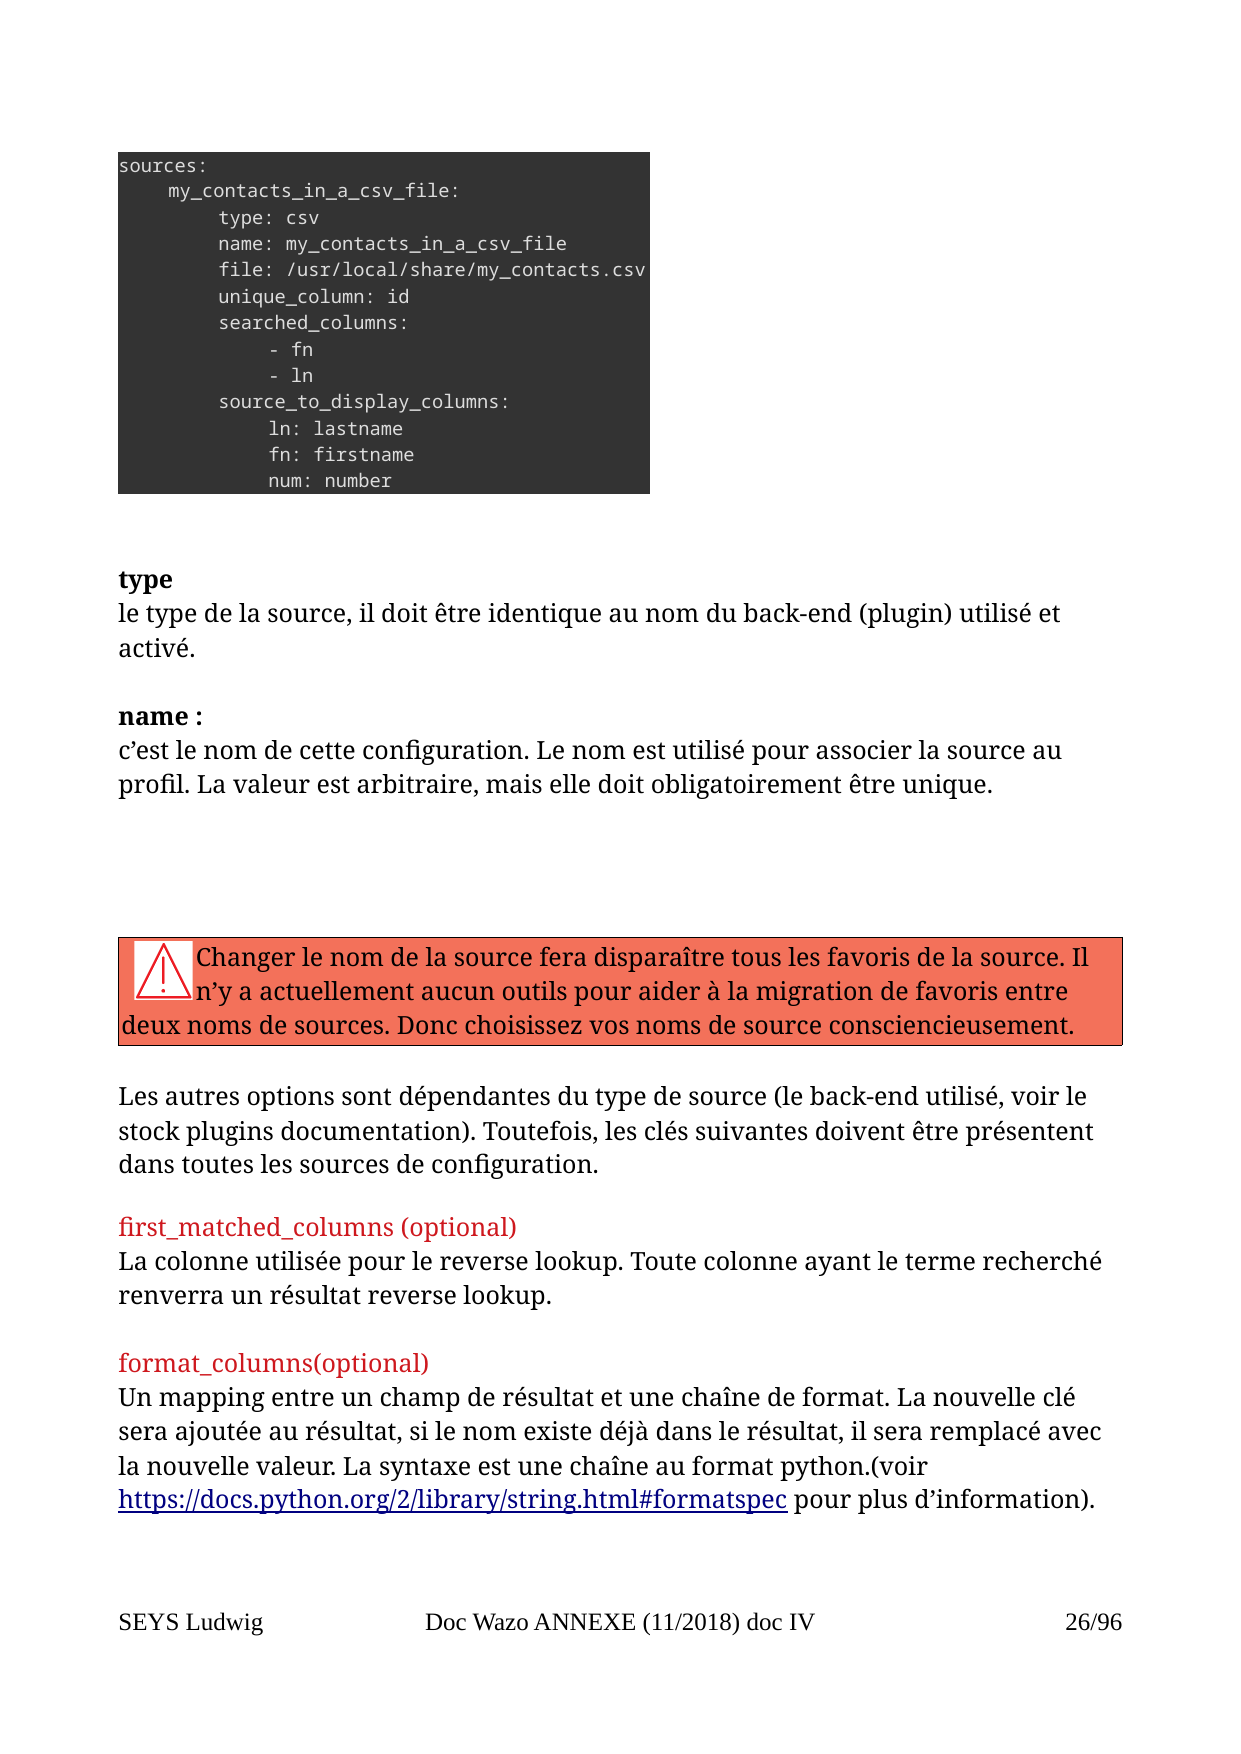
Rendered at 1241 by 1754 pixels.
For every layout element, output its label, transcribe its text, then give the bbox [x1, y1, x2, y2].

text first_matched_columns (optional) [118, 1210, 1122, 1244]
text fn: firstname [118, 441, 650, 468]
text c’est le nom de cette configuration. Le nom est utilisé pour associer la source au profil. La valeur est arbitraire, mais elle doit obligatoirement être unique. [118, 732, 1122, 801]
text unique_column: id [118, 283, 650, 309]
picture [134, 941, 193, 1000]
text source_to_display_columns: [118, 388, 650, 415]
text Les autres options sont dépendantes du type de source (le back-end utilisé, voir le stock plugins documentation). Toutefois, les clés suivantes doivent être présentent dans toutes les sources de configuration. [118, 1079, 1122, 1181]
text sources: [118, 152, 650, 178]
text La colonne utilisée pour le reverse lookup. Toute colonne ayant le terme recherché renverra un résultat reverse lookup. [118, 1244, 1122, 1312]
text name : [118, 698, 1122, 732]
text type: csv [118, 204, 650, 230]
text format_columns(optional) [118, 1346, 1122, 1380]
text Changer le nom de la source fera disparaître tous les favoris de la source. Il n’y a actuellement aucun outils pour aider à la migration de favoris entre deux noms de sources. Donc choisissez vos noms de source consciencieusement. [119, 938, 1122, 1045]
text - ln [118, 362, 650, 388]
text ln: lastname [118, 415, 650, 441]
text searched_columns: [118, 309, 650, 336]
text - fn [118, 336, 650, 362]
text file: /usr/local/share/my_contacts.csv [118, 257, 650, 283]
text type [118, 562, 1122, 596]
text le type de la source, il doit être identique au nom du back-end (plugin) utilisé et activé. [118, 596, 1122, 664]
text Un mapping entre un champ de résultat et une chaîne de format. La nouvelle clé sera ajoutée au résultat, si le nom existe déjà dans le résultat, il sera remplacé avec la nouvelle valeur. La syntaxe est une chaîne au format python.(voir https://docs.python.org/2/library/string.html#formatspec pour plus d’information). [118, 1380, 1122, 1516]
text name: my_contacts_in_a_csv_file [118, 230, 650, 257]
text my_contacts_in_a_csv_file: [118, 178, 650, 204]
text num: number [118, 468, 650, 494]
